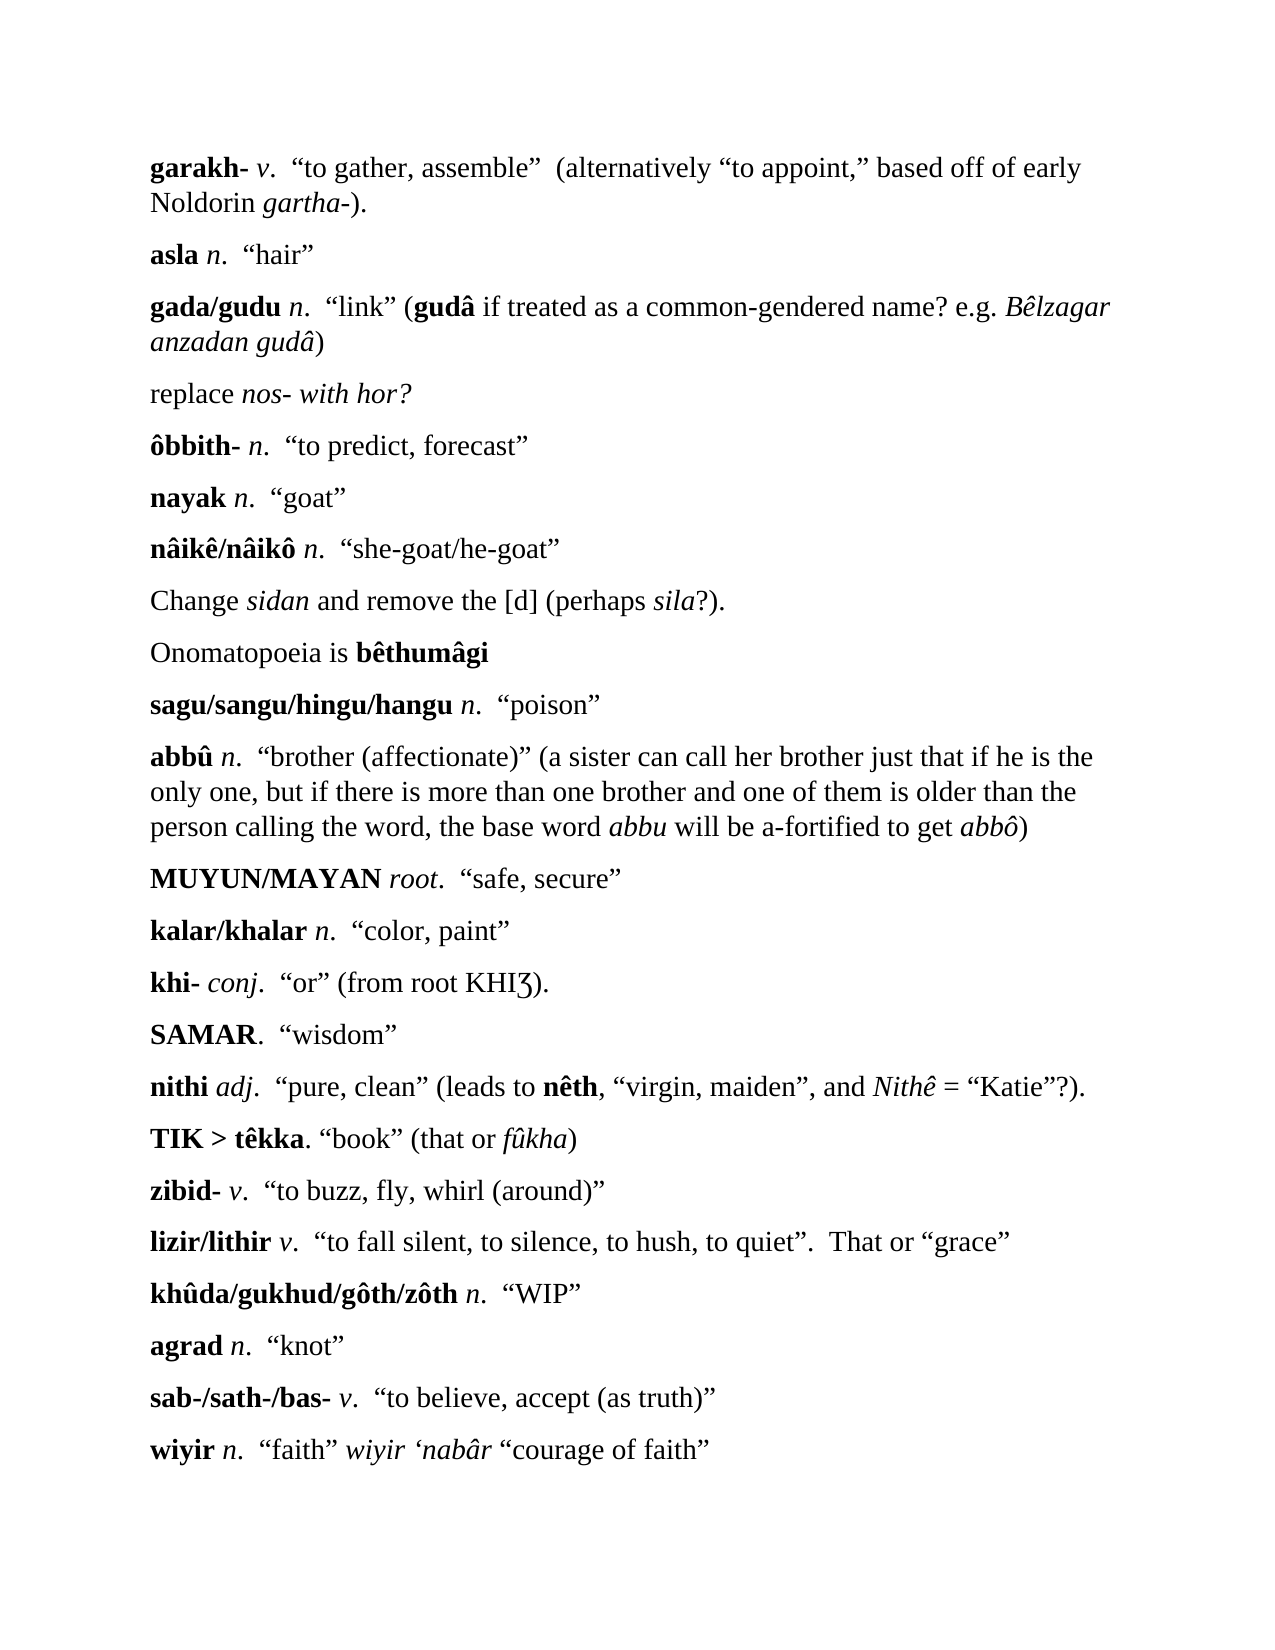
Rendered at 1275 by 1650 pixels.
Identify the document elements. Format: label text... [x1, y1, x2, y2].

text MUYUN/MAYAN root. “safe, secure” [150, 861, 1125, 895]
text SAMAR. “wisdom” [150, 1017, 1125, 1051]
text nâikê/nâikô n. “she-goat/he-goat” [150, 532, 1125, 565]
text replace nos- with hor? [150, 376, 1125, 409]
text nithi adj. “pure, clean” (leads to nêth, “virgin, maiden”, and Nithê = “Katie”?). [150, 1069, 1125, 1102]
text Onomatopoeia is bêthumâgi [150, 635, 1125, 669]
text lizir/lithir v. “to fall silent, to silence, to hush, to quiet”. That or “grace” [150, 1224, 1125, 1258]
text sagu/sangu/hingu/hangu n. “poison” [150, 687, 1125, 721]
text kalar/khalar n. “color, paint” [150, 913, 1125, 947]
text garakh- v. “to gather, assemble” (alternatively “to appoint,” based off of early Noldorin gartha-). [150, 150, 1125, 219]
text khûda/gukhud/gôth/zôth n. “WIP” [150, 1276, 1125, 1310]
text abbû n. “brother (affectionate)” (a sister can call her brother just that if he is the only one, but if there is more than one brother and one of them is older than the person calling the word, the base word abbu will be a-fortified to get abbô) [150, 739, 1125, 843]
text zibid- v. “to buzz, fly, whirl (around)” [150, 1173, 1125, 1206]
text ôbbith- n. “to predict, forecast” [150, 428, 1125, 461]
text wiyir n. “faith” wiyir ‘nabâr “courage of faith” [150, 1432, 1125, 1466]
text Change sidan and remove the [d] (perhaps sila?). [150, 583, 1125, 617]
text gada/gudu n. “link” (gudâ if treated as a common-gendered name? e.g. Bêlzagar anzadan gudâ) [150, 289, 1125, 358]
text TIK > têkka. “book” (that or fûkha) [150, 1121, 1125, 1154]
text sab-/sath-/bas- v. “to believe, accept (as truth)” [150, 1380, 1125, 1414]
text agrad n. “knot” [150, 1328, 1125, 1362]
text khi- conj. “or” (from root KHIƷ). [150, 965, 1125, 999]
text asla n. “hair” [150, 237, 1125, 271]
text nayak n. “goat” [150, 480, 1125, 513]
